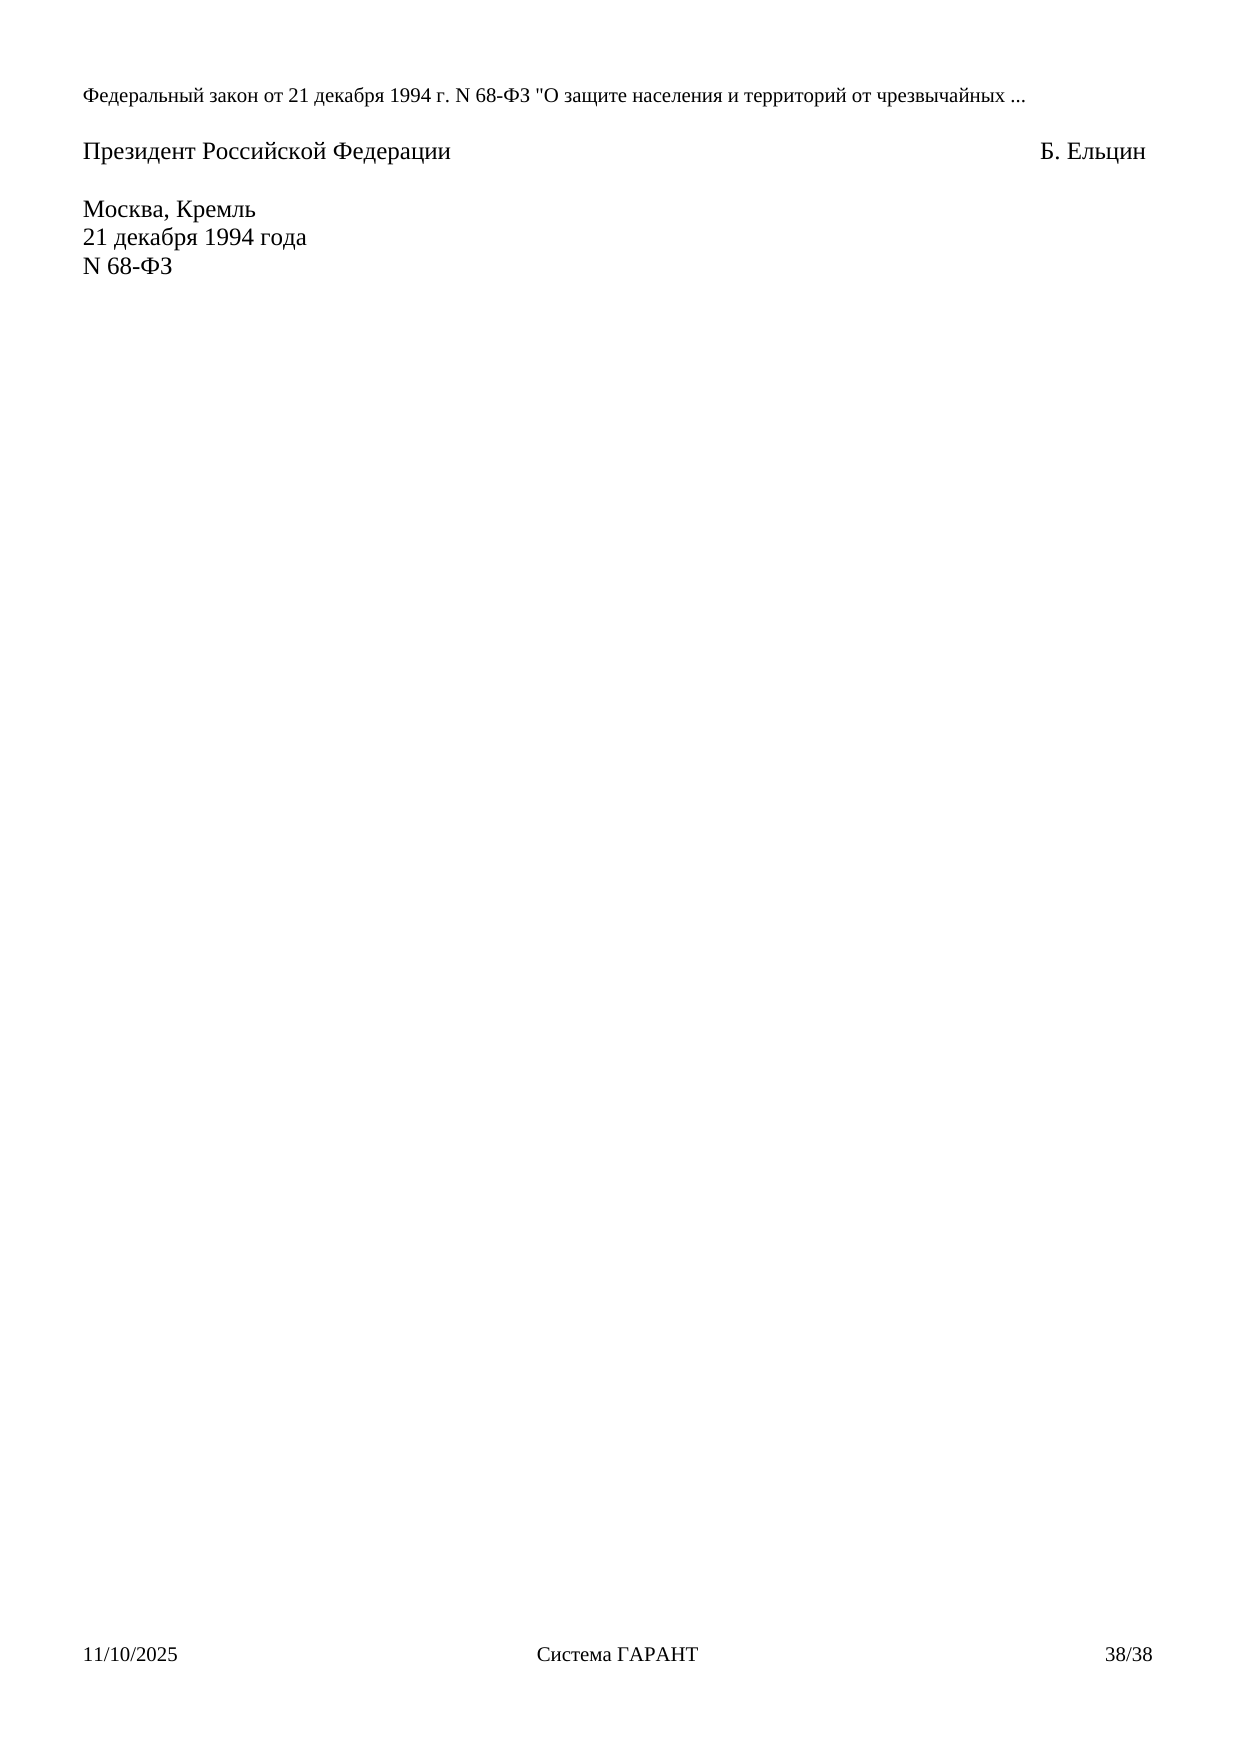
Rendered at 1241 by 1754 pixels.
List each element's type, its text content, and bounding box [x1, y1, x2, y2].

table_header Президент Российской Федерации [83, 136, 614, 165]
text 21 декабря 1994 года [83, 222, 1157, 251]
table_header Б. Ельцин [614, 136, 1146, 165]
text Москва, Кремль [83, 194, 1157, 222]
text N 68-ФЗ [83, 251, 1157, 280]
